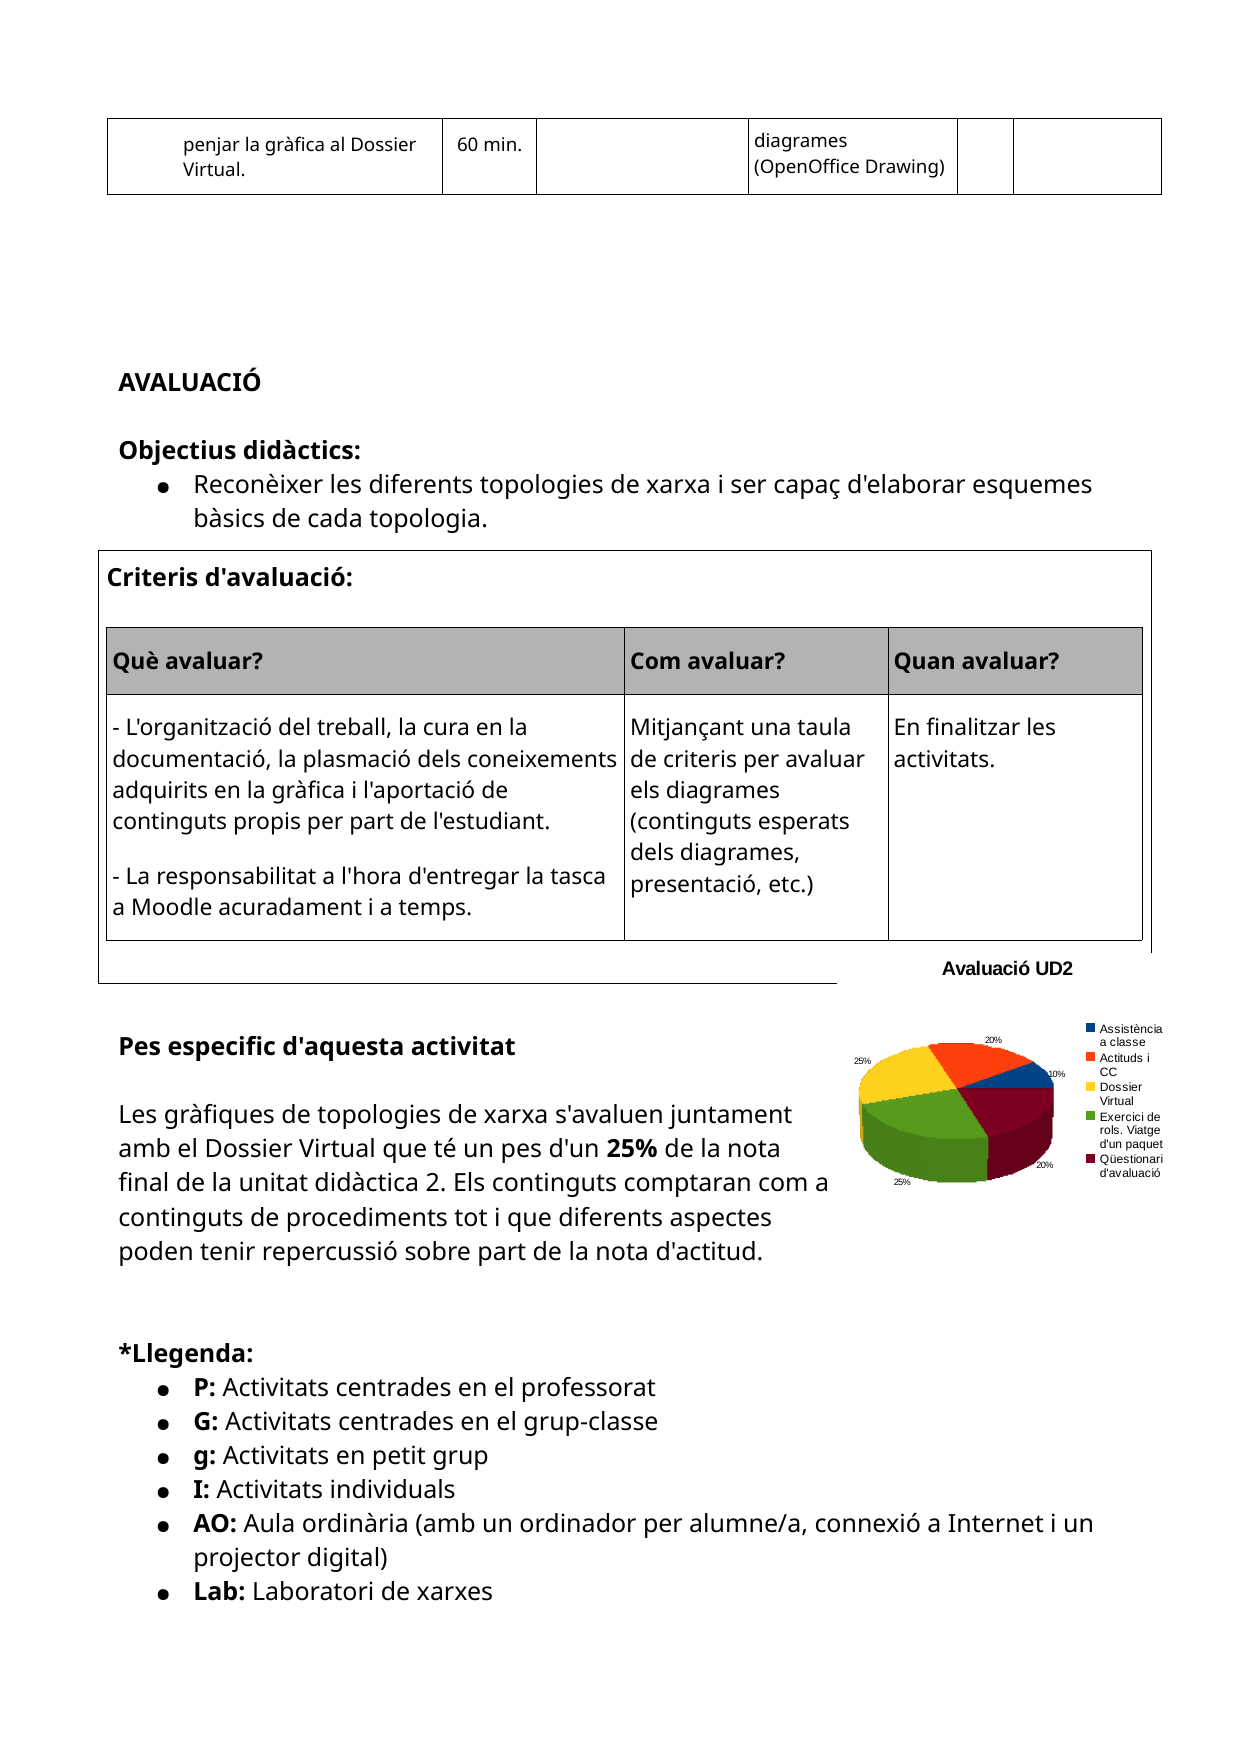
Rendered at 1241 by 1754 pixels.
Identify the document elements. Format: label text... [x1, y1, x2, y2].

list Reconèixer les diferents topologies de xarxa i ser capaç d'elaborar esquemes bàsics de cada topologia. [156, 467, 1122, 535]
list Reconèixer les diferents topologies de xarxa i ser capaç d'elaborar esquemes bàsics de cada topologia. [99, 551, 1151, 983]
table_cell penjar la gràfica al Dossier Virtual. [108, 119, 442, 193]
list I: Activitats individuals [156, 1472, 1122, 1506]
list P: Activitats centrades en el professorat [156, 1369, 1122, 1403]
text Pes especific d'aquesta activitat [118, 1029, 836, 1063]
table_cell - L'organització del treball, la cura en la documentació, la plasmació dels coneixements adquirits en la gràfica i l'aportació de continguts propis per part de l'estudiant. - La responsabilitat a l'hora d'entregar la tasca a Moodle acuradament i a temps. [107, 695, 624, 940]
table_header Quan avaluar? [889, 628, 1142, 694]
list Criteris d'avaluació: [106, 559, 1142, 593]
list g: Activitats en petit grup [156, 1438, 1122, 1472]
table_cell [1014, 119, 1161, 193]
text Les gràfiques de topologies de xarxa s'avaluen juntament amb el Dossier Virtual que té un pes d'un 25% de la nota final de la unitat didàctica 2. Els continguts comptaran com a continguts de procediments tot i que diferents aspectes poden tenir repercussió sobre part de la nota d'actitud. [118, 1097, 1122, 1267]
text AVALUACIÓ [118, 365, 1122, 399]
text *Llegenda: [118, 1335, 1122, 1369]
table_cell Mitjançant una taula de criteris per avaluar els diagrames (continguts esperats dels diagrames, presentació, etc.) [625, 695, 888, 940]
list AO: Aula ordinària (amb un ordinador per alumne/a, connexió a Internet i un projector digital) [156, 1506, 1122, 1574]
table_header Què avaluar? [107, 628, 624, 694]
list G: Activitats centrades en el grup-classe [156, 1403, 1122, 1438]
table_cell 60 min. [443, 119, 536, 193]
table_header Com avaluar? [625, 628, 888, 694]
table_cell [537, 119, 748, 193]
table_cell En finalitzar les activitats. [889, 695, 1142, 940]
table_cell diagrames (OpenOffice Drawing) [749, 119, 957, 193]
text Objectius didàctics: [118, 433, 1122, 467]
list Lab: Laboratori de xarxes [156, 1574, 1122, 1608]
table_cell [958, 119, 1013, 193]
